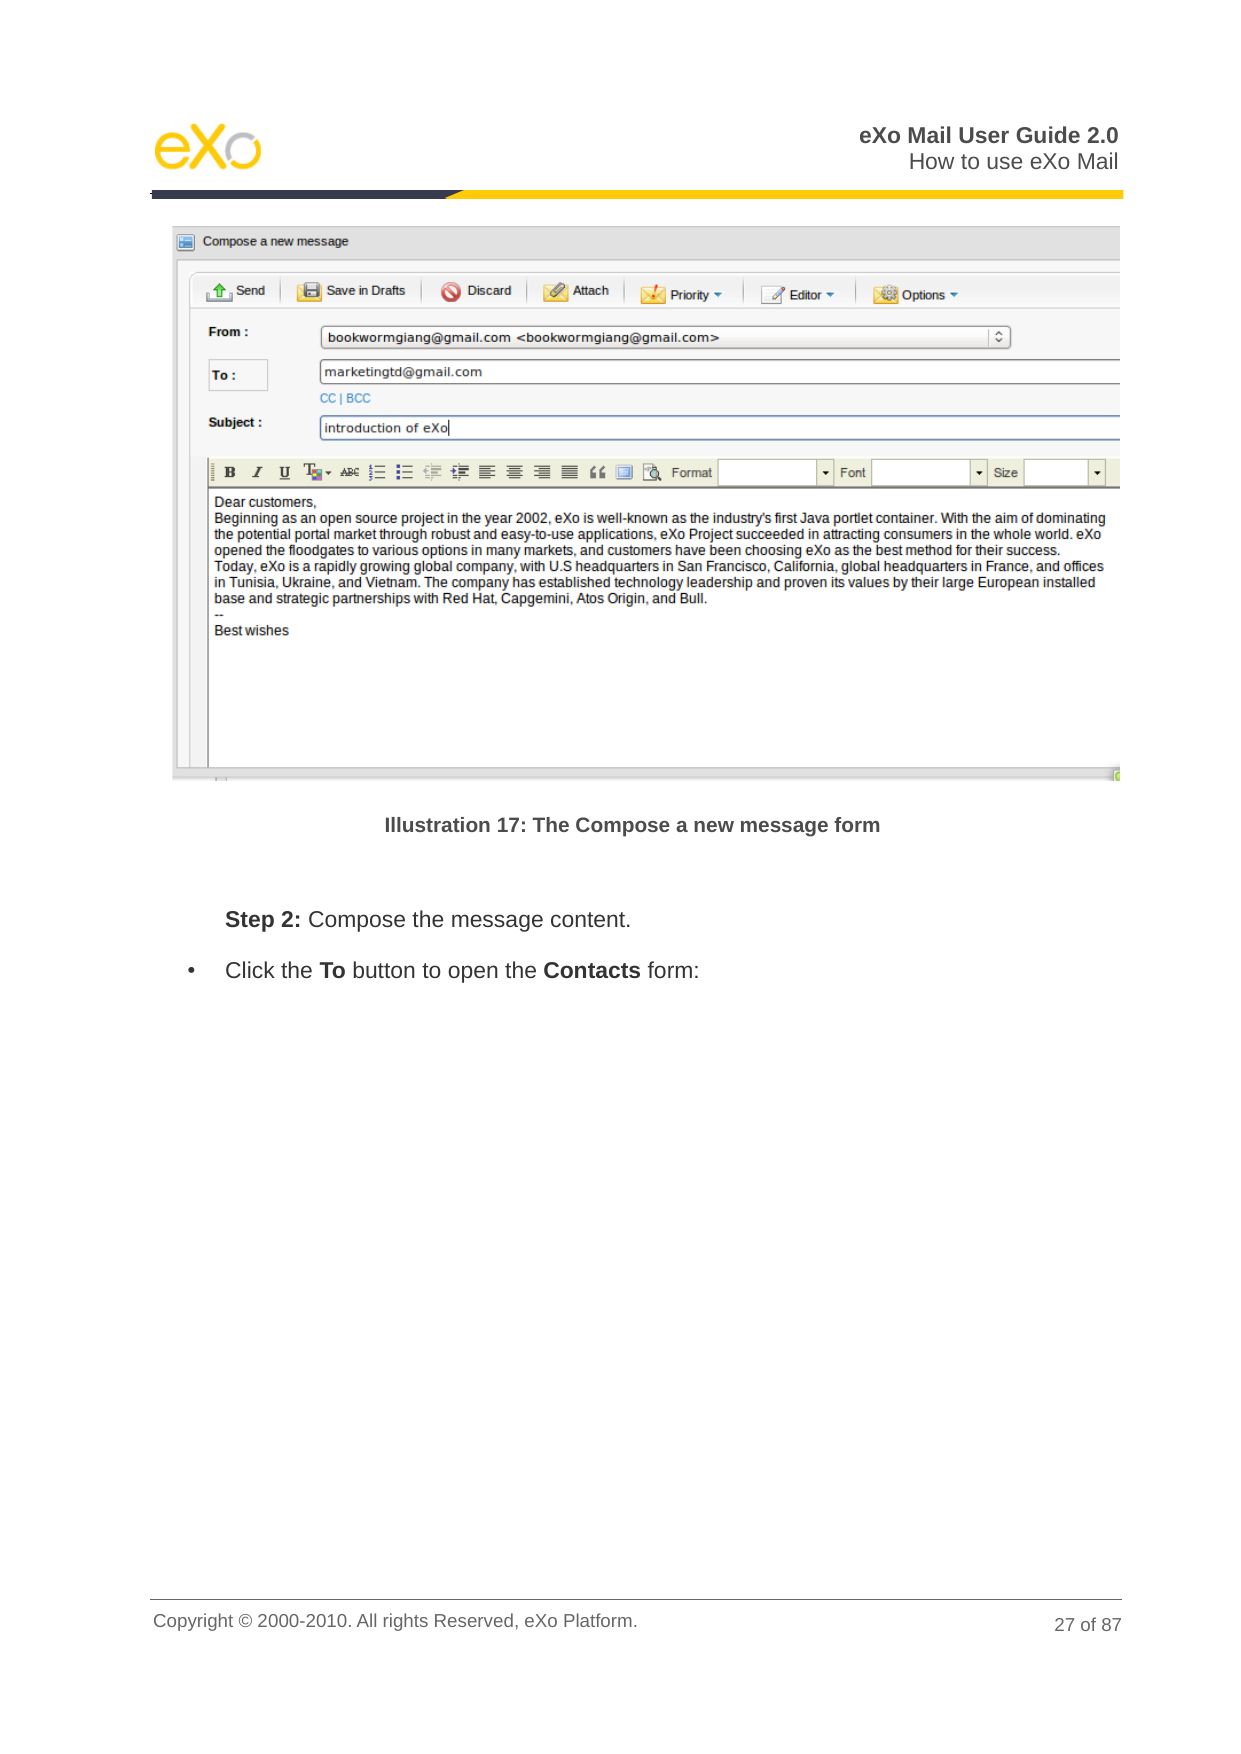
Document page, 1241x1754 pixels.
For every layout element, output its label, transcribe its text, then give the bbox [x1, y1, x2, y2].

list Click the To button to open the Contacts form: [187, 957, 1122, 983]
list Step 2: Compose the message content. [155, 223, 1122, 932]
picture [155, 123, 262, 170]
picture [172, 226, 1120, 781]
picture [151, 190, 1124, 199]
list Illustration 17: The Compose a new message form [155, 301, 1110, 836]
